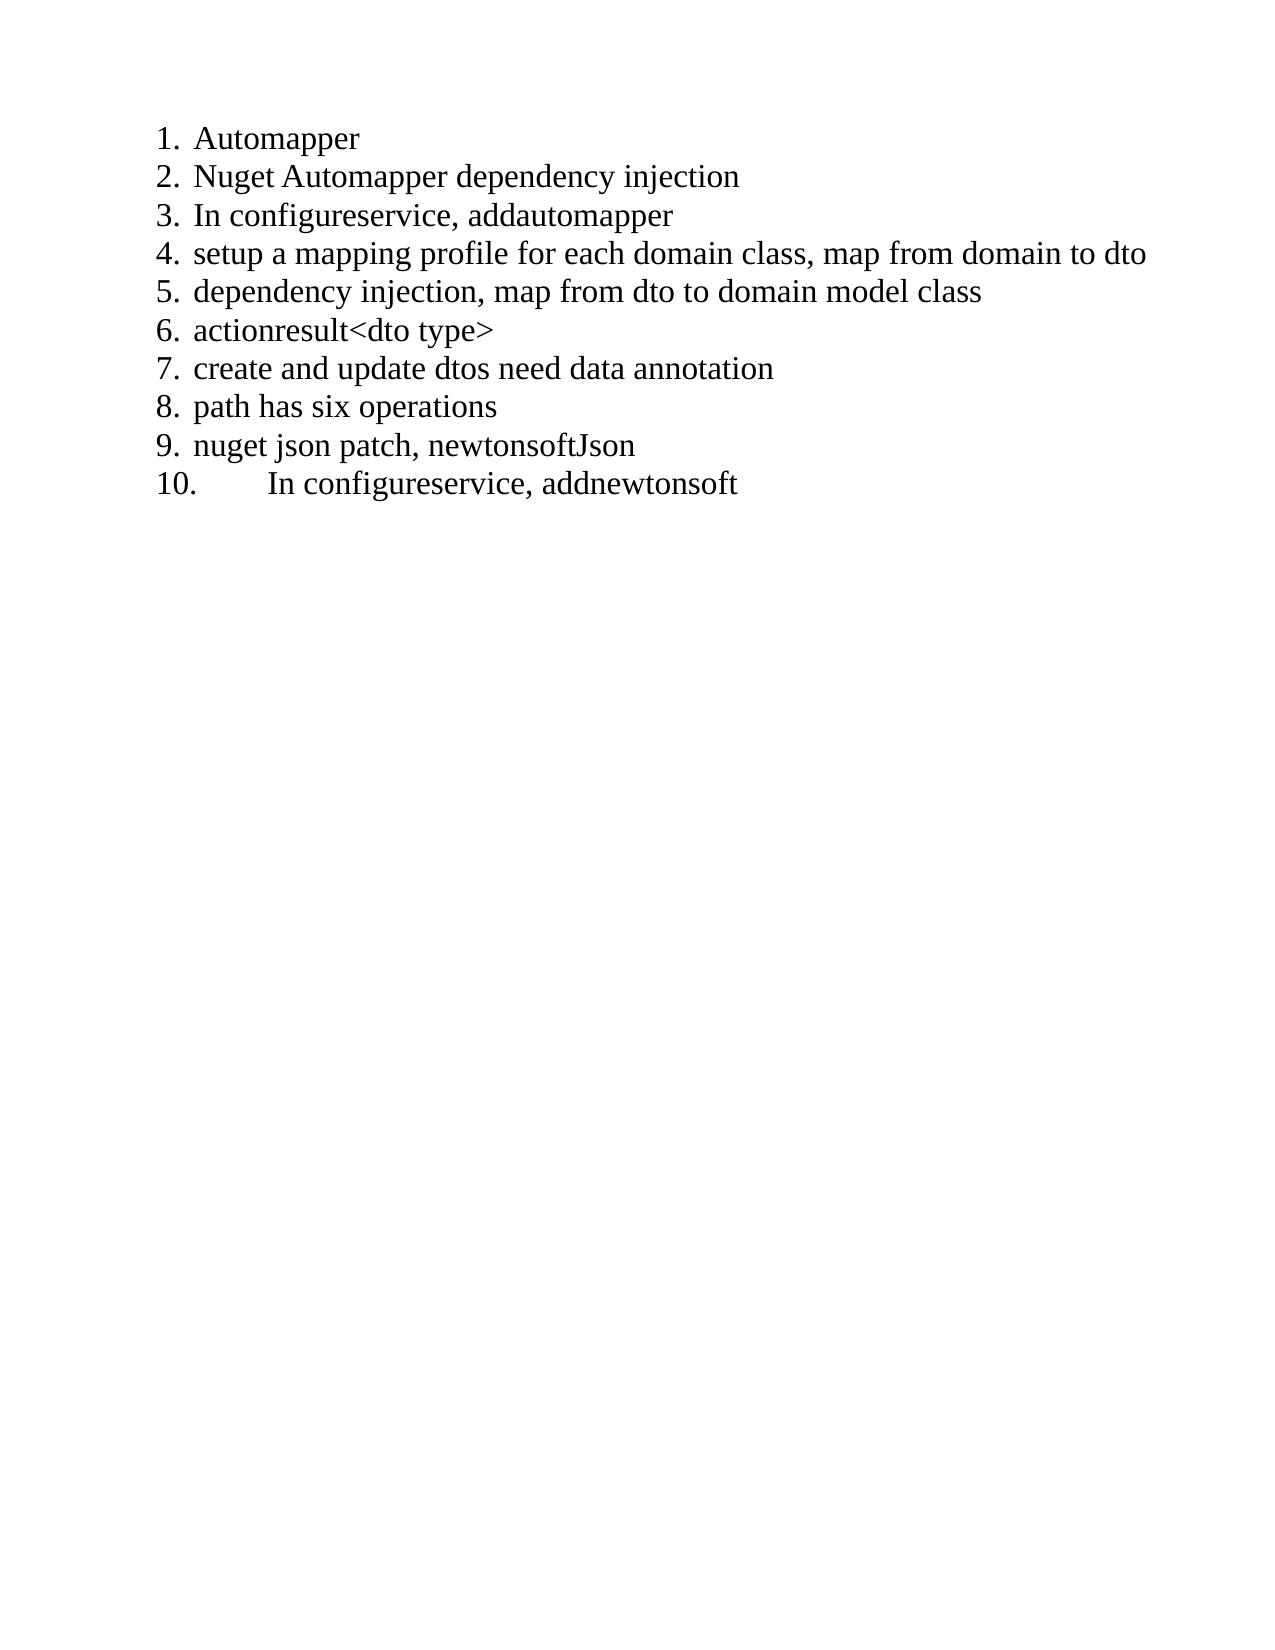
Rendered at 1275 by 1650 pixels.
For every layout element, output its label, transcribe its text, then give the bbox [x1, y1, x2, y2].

list create and update dtos need data annotation [156, 348, 1157, 386]
list In configureservice, addautomapper [156, 195, 1157, 233]
list Automapper [156, 118, 1157, 156]
list dependency injection, map from dto to domain model class [156, 271, 1157, 310]
list In configureservice, addnewtonsoft [156, 463, 1157, 501]
list path has six operations [156, 386, 1157, 425]
list setup a mapping profile for each domain class, map from domain to dto [156, 233, 1157, 271]
list nuget json patch, newtonsoftJson [156, 425, 1157, 463]
list Nuget Automapper dependency injection [156, 156, 1157, 195]
list actionresult<dto type> [156, 310, 1157, 348]
